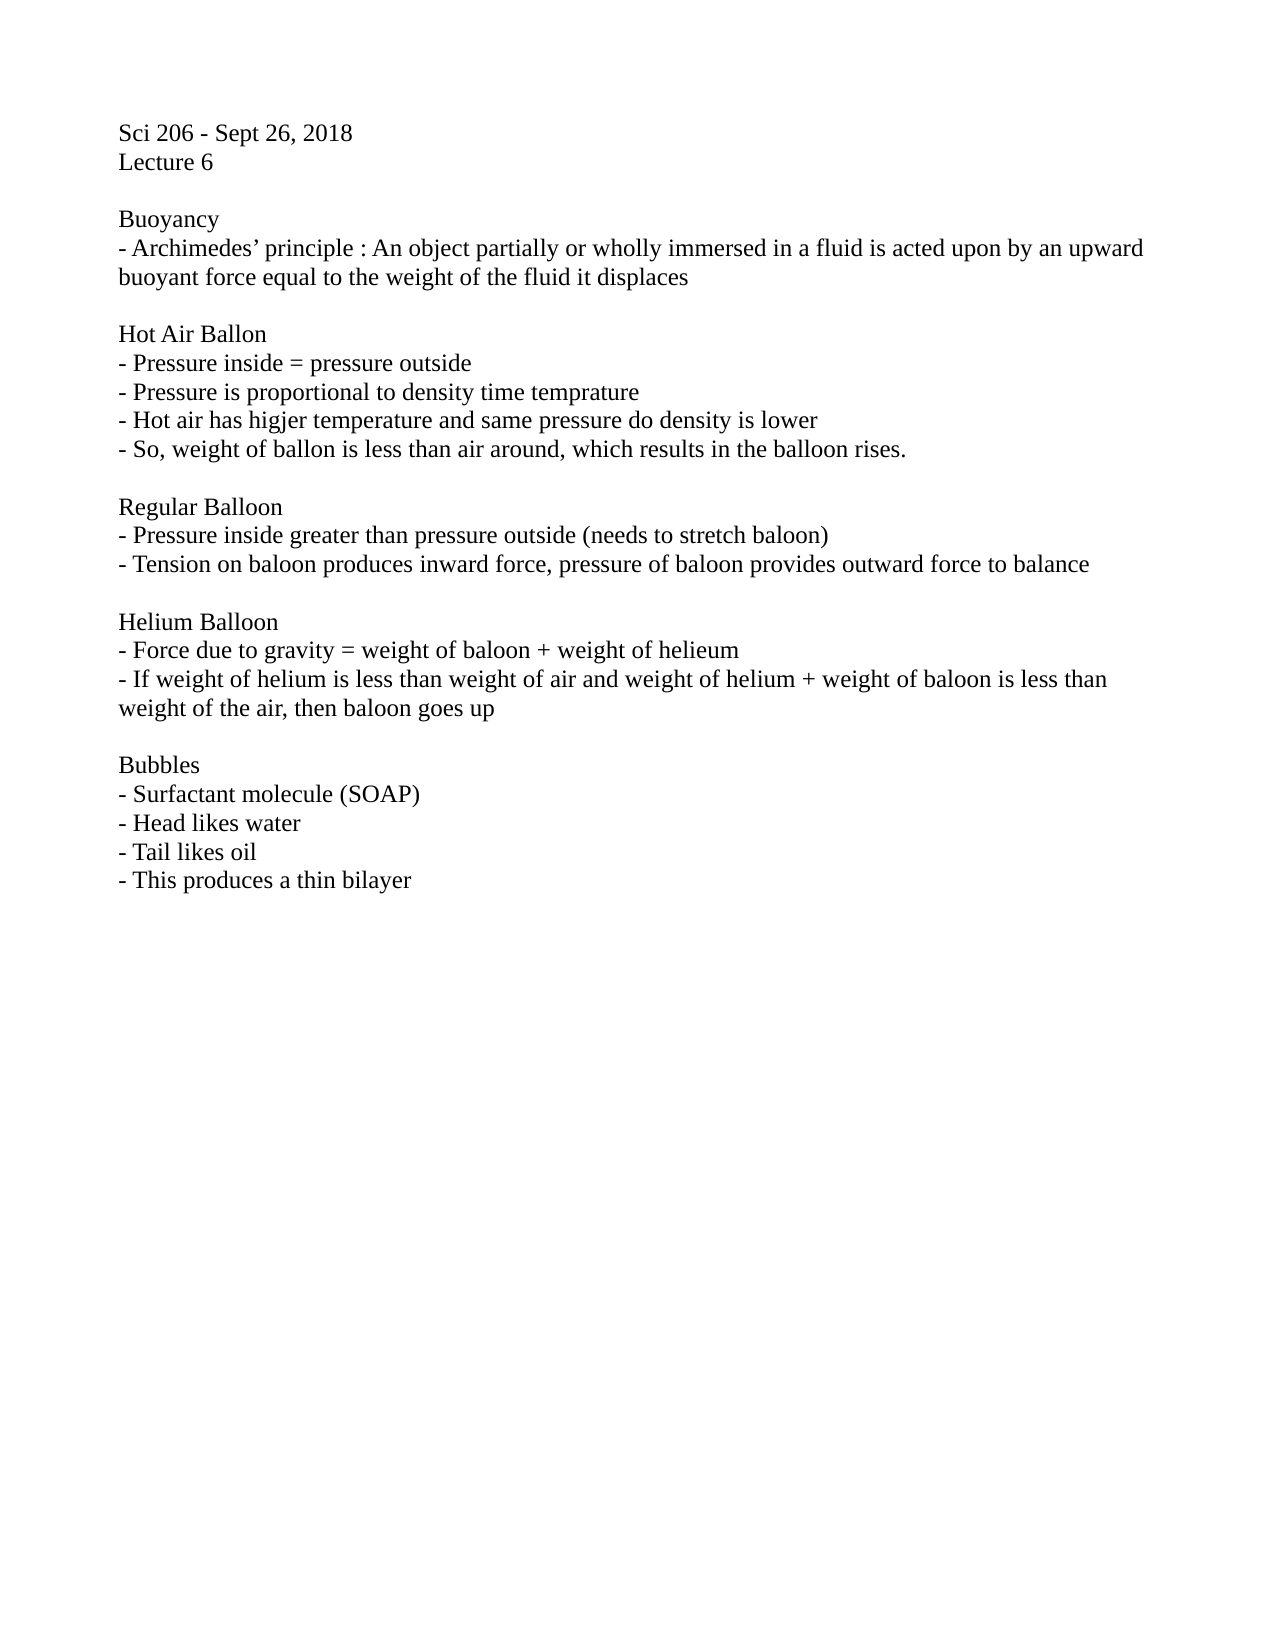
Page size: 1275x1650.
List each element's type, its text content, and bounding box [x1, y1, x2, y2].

text Sci 206 - Sept 26, 2018 [118, 118, 1157, 147]
text Buoyancy [118, 204, 1157, 233]
text - Pressure inside = pressure outside [118, 348, 1157, 377]
text - Hot air has higjer temperature and same pressure do density is lower [118, 406, 1157, 434]
text Lecture 6 [118, 147, 1157, 176]
text - Surfactant molecule (SOAP) [118, 779, 1157, 808]
text - This produces a thin bilayer [118, 866, 1157, 894]
text - Tension on baloon produces inward force, pressure of baloon provides outward force to balance [118, 549, 1157, 578]
text - Force due to gravity = weight of baloon + weight of helieum [118, 636, 1157, 664]
text - Head likes water [118, 808, 1157, 837]
text - If weight of helium is less than weight of air and weight of helium + weight of baloon is less than weight of the air, then baloon goes up [118, 664, 1157, 722]
text - So, weight of ballon is less than air around, which results in the balloon rises. [118, 434, 1157, 463]
text - Archimedes’ principle : An object partially or wholly immersed in a fluid is acted upon by an upward buoyant force equal to the weight of the fluid it displaces [118, 233, 1157, 291]
text Regular Balloon [118, 492, 1157, 521]
text Helium Balloon [118, 607, 1157, 636]
text Hot Air Ballon [118, 319, 1157, 348]
text - Tail likes oil [118, 837, 1157, 866]
text Bubbles [118, 751, 1157, 779]
text - Pressure is proportional to density time temprature [118, 377, 1157, 406]
text - Pressure inside greater than pressure outside (needs to stretch baloon) [118, 521, 1157, 549]
